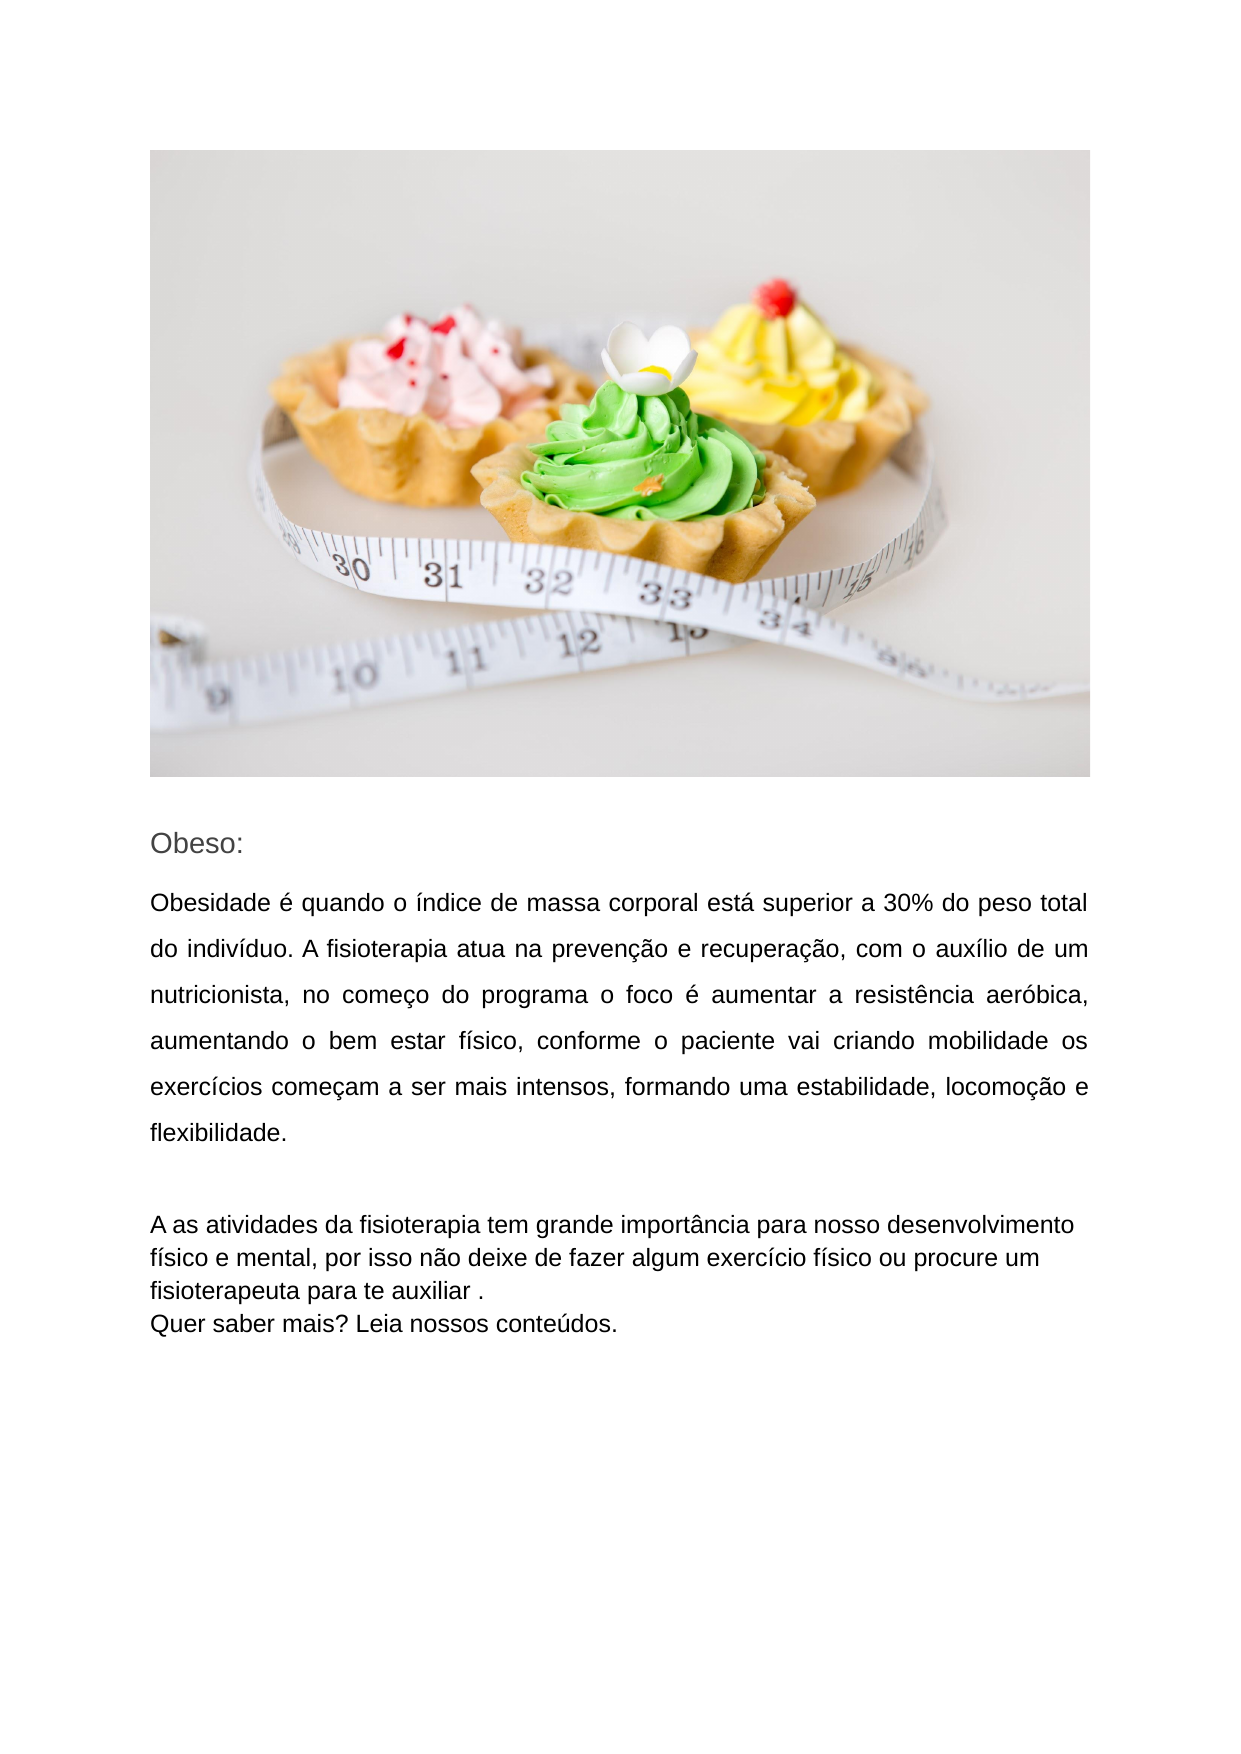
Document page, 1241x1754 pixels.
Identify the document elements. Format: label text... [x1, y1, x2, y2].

text Obesidade é quando o índice de massa corporal está superior a 30% do peso total do indivíduo. A fisioterapia atua na prevenção e recuperação, com o auxílio de um nutricionista, no começo do programa o foco é aumentar a resistência aeróbica, aumentando o bem estar físico, conforme o paciente vai criando mobilidade os exercícios começam a ser mais intensos, formando uma estabilidade, locomoção e flexibilidade. [150, 888, 1090, 1147]
subtitle Obeso: [150, 826, 1090, 860]
picture [150, 150, 1091, 777]
text Quer saber mais? Leia nossos conteúdos. [150, 1309, 1090, 1337]
text A as atividades da fisioterapia tem grande importância para nosso desenvolvimento físico e mental, por isso não deixe de fazer algum exercício físico ou procure um fisioterapeuta para te auxiliar . [150, 1210, 1090, 1304]
